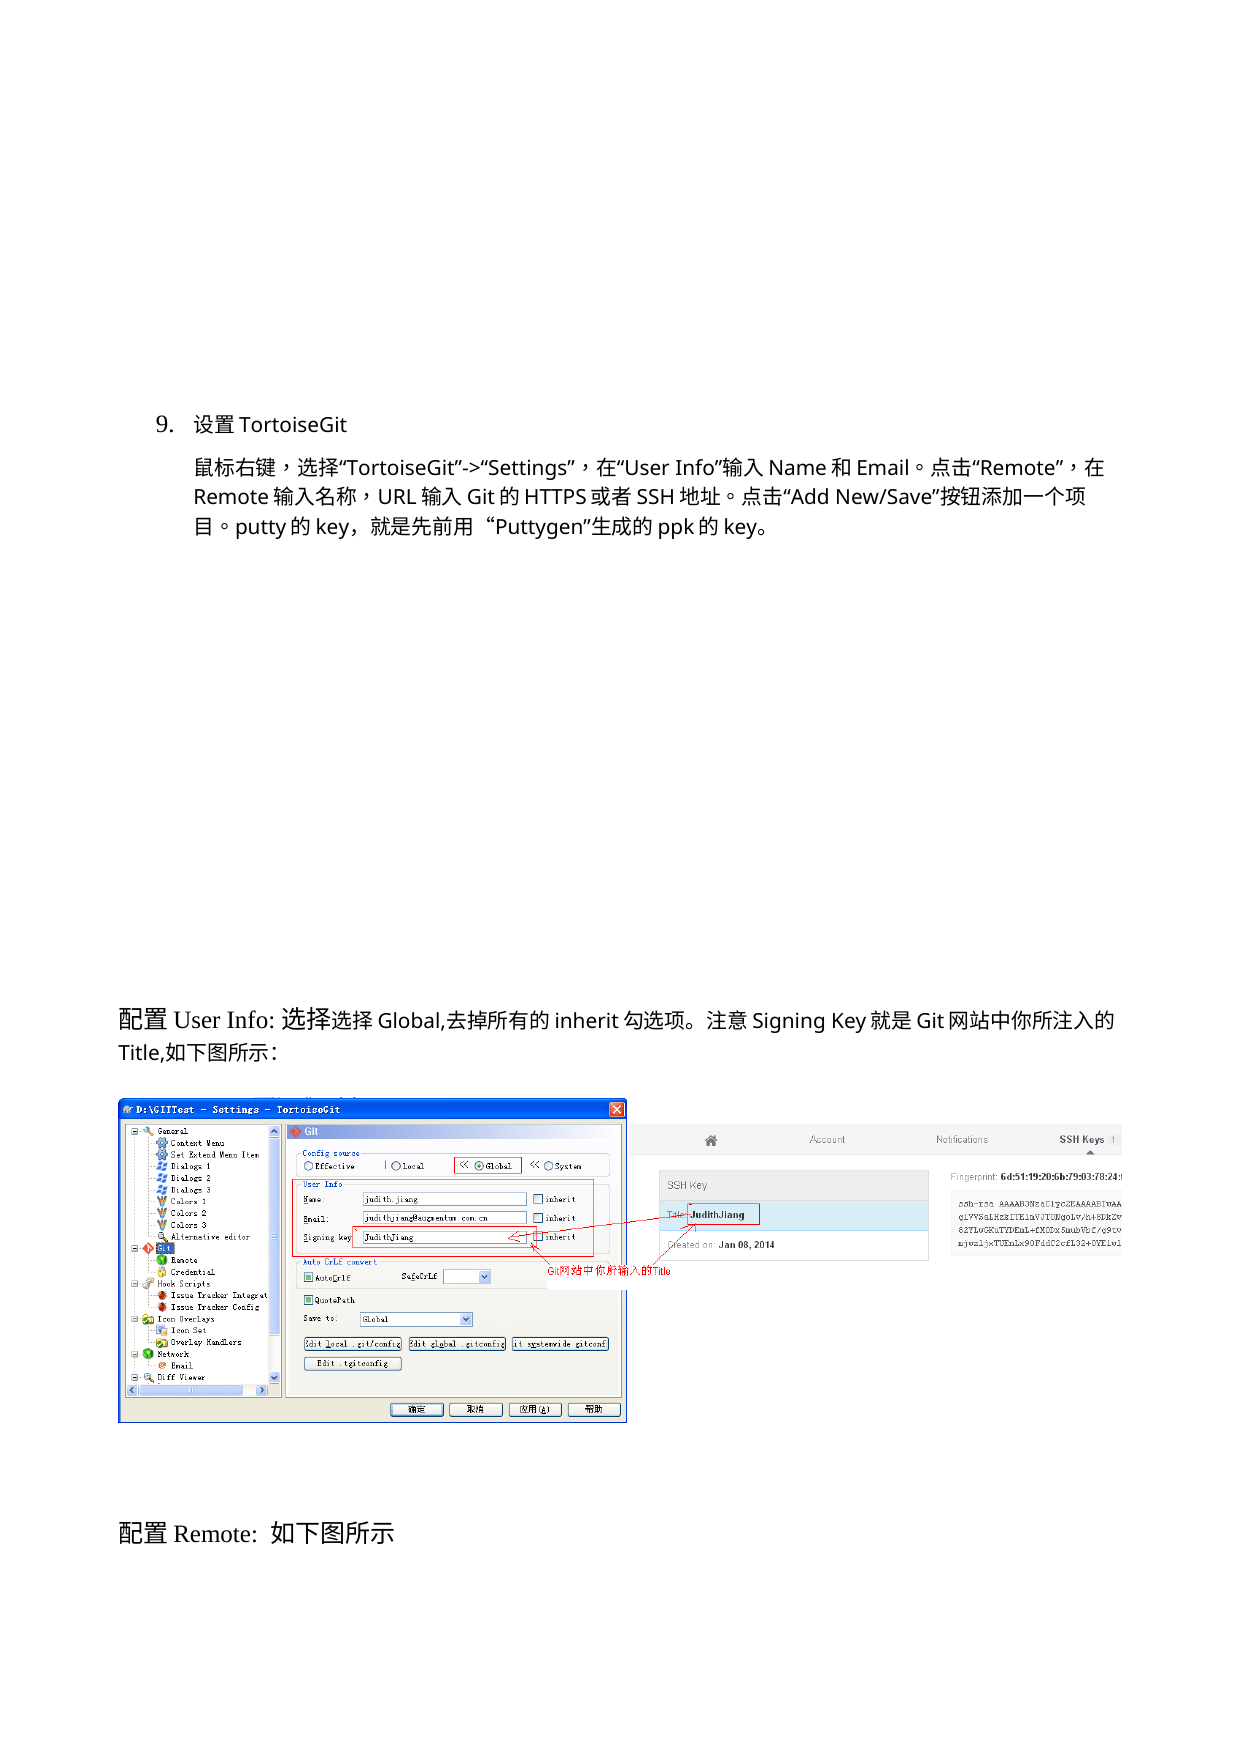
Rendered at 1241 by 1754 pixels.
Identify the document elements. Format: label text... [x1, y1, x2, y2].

text 配置Remote: 如下图所示 [118, 1514, 1122, 1550]
picture [118, 1097, 1122, 1423]
list 鼠标右键，选择“TortoiseGit”->“Settings”，在“User Info”输入Name和Email。点击“Remote”，在Remote输入名称，URL输入Git的HTTPS或者SSH地址。点击“Add New/Save”按钮添加一个项目。putty的key，就是先前用“Puttygen”生成的ppk的key。 [156, 452, 1122, 541]
list 设置TortoiseGit [156, 409, 1122, 439]
text 配置User Info: 选择选择Global,去掉所有的inherit勾选项。注意Signing Key就是Git网站中你所注入的Title,如下图所示： [118, 1000, 1122, 1067]
